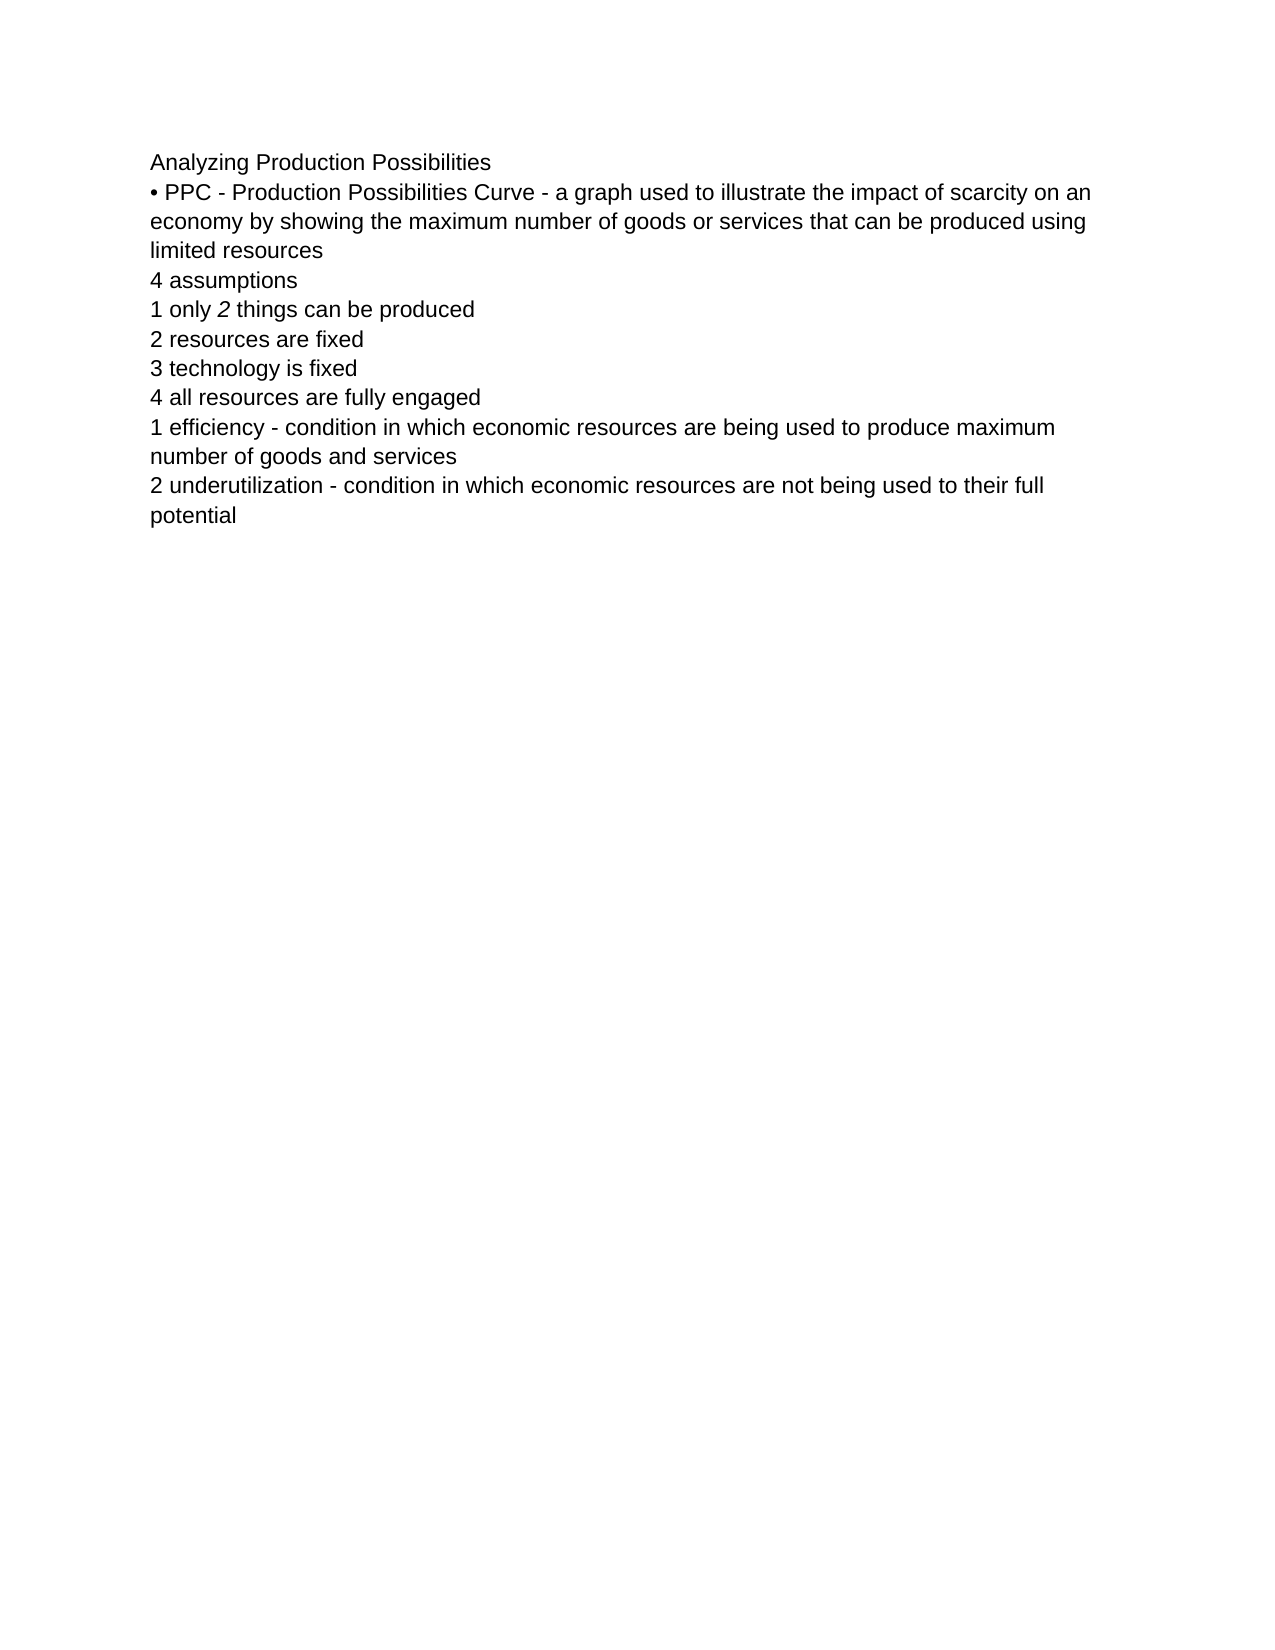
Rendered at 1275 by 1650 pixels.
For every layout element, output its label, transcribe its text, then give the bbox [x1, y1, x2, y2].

text 2 resources are fixed [150, 326, 1125, 352]
text 3 technology is fixed [150, 356, 1125, 381]
text 4 assumptions [150, 267, 1125, 293]
text • PPC - Production Possibilities Curve - a graph used to illustrate the impact of scarcity on an economy by showing the maximum number of goods or services that can be produced using limited resources [150, 179, 1125, 264]
text 2 underutilization - condition in which economic resources are not being used to their full potential [150, 473, 1125, 528]
text 1 only 2 things can be produced [150, 297, 1125, 322]
text 4 all resources are fully engaged [150, 385, 1125, 411]
text 1 efficiency - condition in which economic resources are being used to produce maximum number of goods and services [150, 414, 1125, 469]
text Analyzing Production Possibilities [150, 150, 1125, 176]
